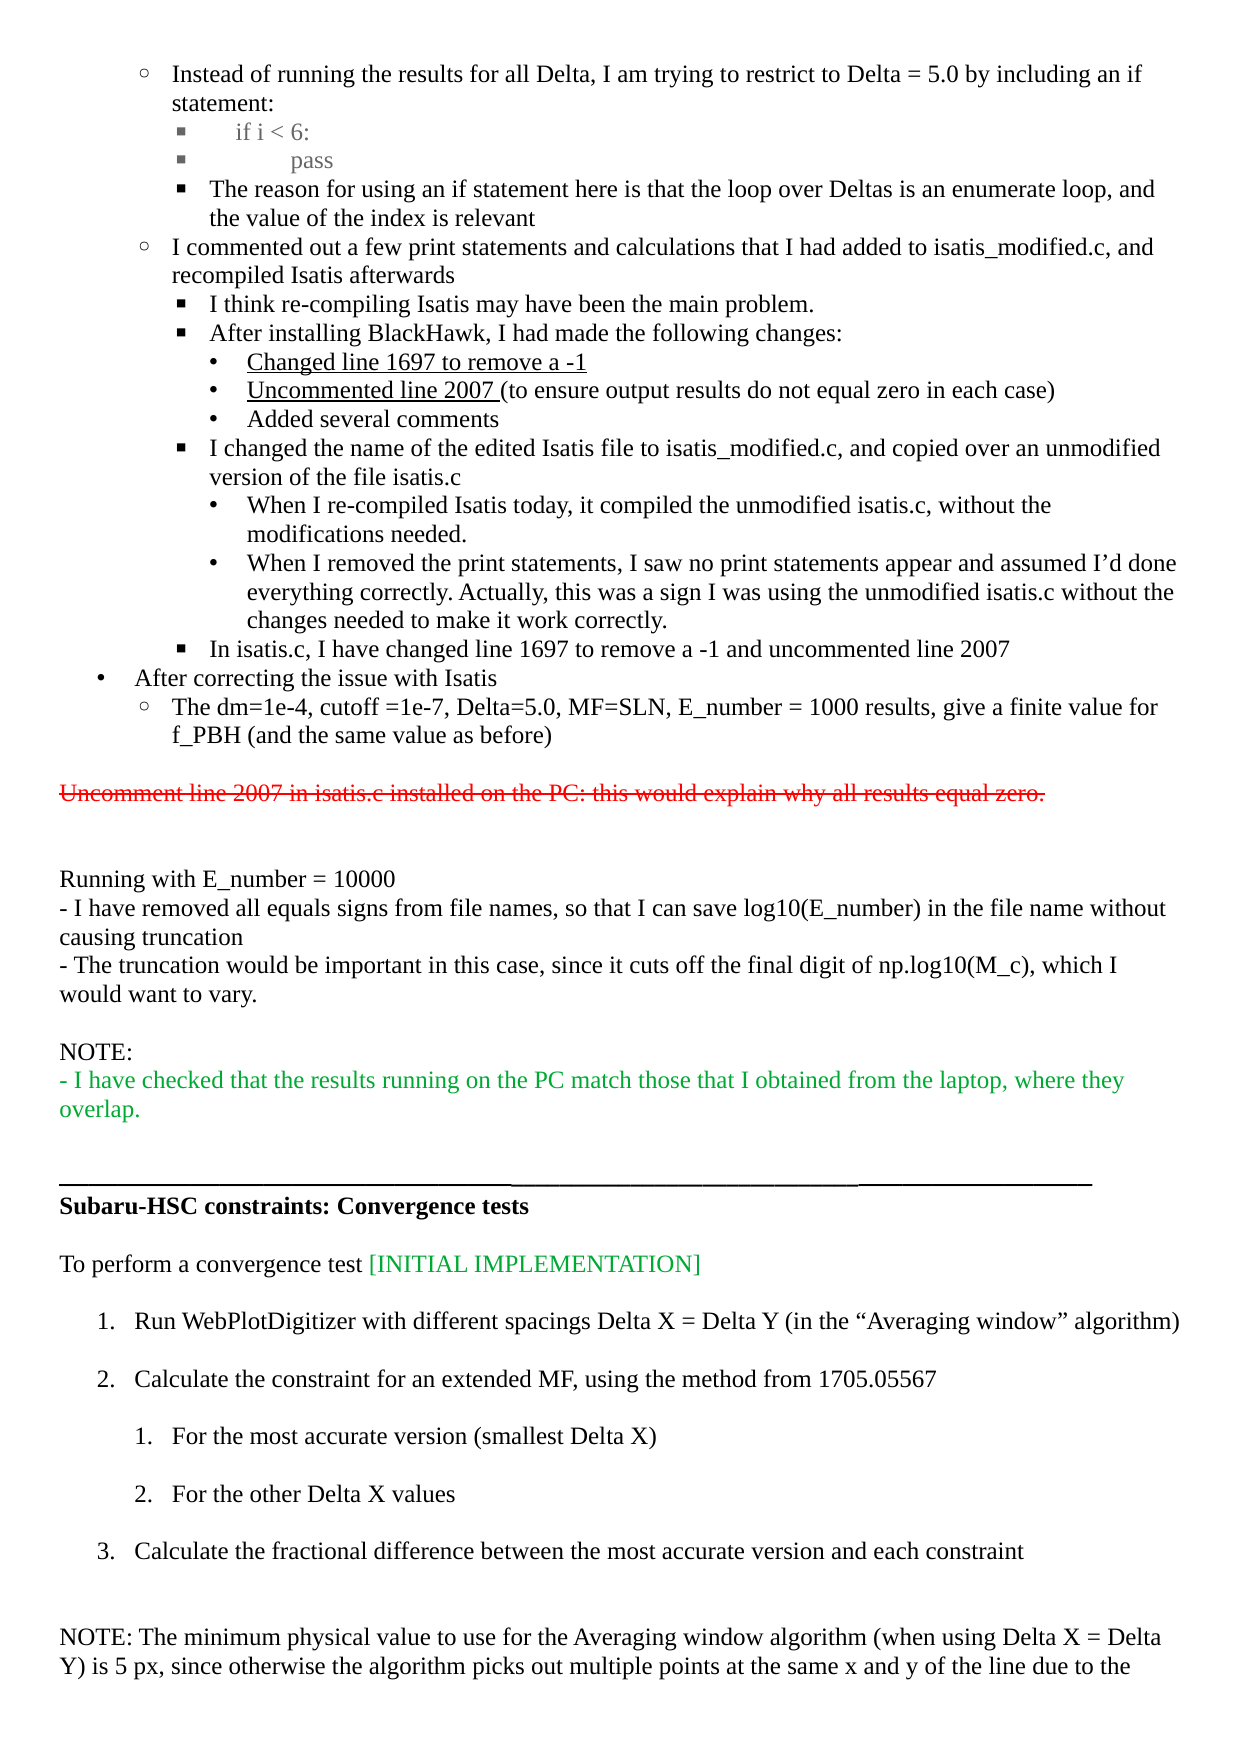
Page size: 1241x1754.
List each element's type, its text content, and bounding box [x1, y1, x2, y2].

list For the most accurate version (smallest Delta X) [134, 1421, 1181, 1450]
text Uncomment line 2007 in isatis.c installed on the PC: this would explain why all results equal zero. [59, 778, 1181, 807]
list Calculate the constraint for an extended MF, using the method from 1705.05567 [97, 1364, 1181, 1392]
text - I have checked that the results running on the PC match those that I obtained from the laptop, where they overlap. [59, 1065, 1181, 1123]
list I commented out a few print statements and calculations that I had added to isatis_modified.c, and recompiled Isatis afterwards [134, 232, 1181, 289]
list The dm=1e-4, cutoff =1e-7, Delta=5.0, MF=SLN, E_number = 1000 results, give a finite value for f_PBH (and the same value as before) [134, 692, 1181, 749]
list When I re-compiled Isatis today, it compiled the unmodified isatis.c, without the modifications needed. [209, 490, 1181, 548]
text Running with E_number = 10000 [59, 864, 1181, 893]
list Changed line 1697 to remove a -1 [209, 347, 1181, 375]
list Instead of running the results for all Delta, I am trying to restrict to Delta = 5.0 by including an if statement: [134, 59, 1181, 117]
list I think re-compiling Isatis may have been the main problem. [172, 289, 1181, 318]
list Calculate the fractional difference between the most accurate version and each constraint [97, 1536, 1181, 1565]
text NOTE: [59, 1037, 1181, 1065]
list pass [172, 145, 1181, 174]
list After installing BlackHawk, I had made the following changes: [172, 318, 1181, 347]
list Added several comments [209, 404, 1181, 433]
text ____________________________________________________________________________ [59, 1152, 1181, 1191]
text NOTE: The minimum physical value to use for the Averaging window algorithm (when using Delta X = Delta Y) is 5 px, since otherwise the algorithm picks out multiple points at the same x and y of the line due to the [59, 1622, 1181, 1680]
list Uncommented line 2007 (to ensure output results do not equal zero in each case) [209, 375, 1181, 404]
list In isatis.c, I have changed line 1697 to remove a -1 and uncommented line 2007 [172, 634, 1181, 663]
list I changed the name of the edited Isatis file to isatis_modified.c, and copied over an unmodified version of the file isatis.c [172, 433, 1181, 490]
text To perform a convergence test [INITIAL IMPLEMENTATION] [59, 1249, 1181, 1277]
list For the other Delta X values [134, 1479, 1181, 1507]
text - The truncation would be important in this case, since it cuts off the final digit of np.log10(M_c), which I would want to vary. [59, 950, 1181, 1008]
list Run WebPlotDigitizer with different spacings Delta X = Delta Y (in the “Averaging window” algorithm) [97, 1306, 1181, 1335]
list When I removed the print statements, I saw no print statements appear and assumed I’d done everything correctly. Actually, this was a sign I was using the unmodified isatis.c without the changes needed to make it work correctly. [209, 548, 1181, 634]
list After correcting the issue with Isatis [97, 663, 1181, 692]
text - I have removed all equals signs from file names, so that I can save log10(E_number) in the file name without causing truncation [59, 893, 1181, 950]
list if i < 6: [172, 117, 1181, 145]
list The reason for using an if statement here is that the loop over Deltas is an enumerate loop, and the value of the index is relevant [172, 174, 1181, 232]
text Subaru-HSC constraints: Convergence tests [59, 1191, 1181, 1220]
